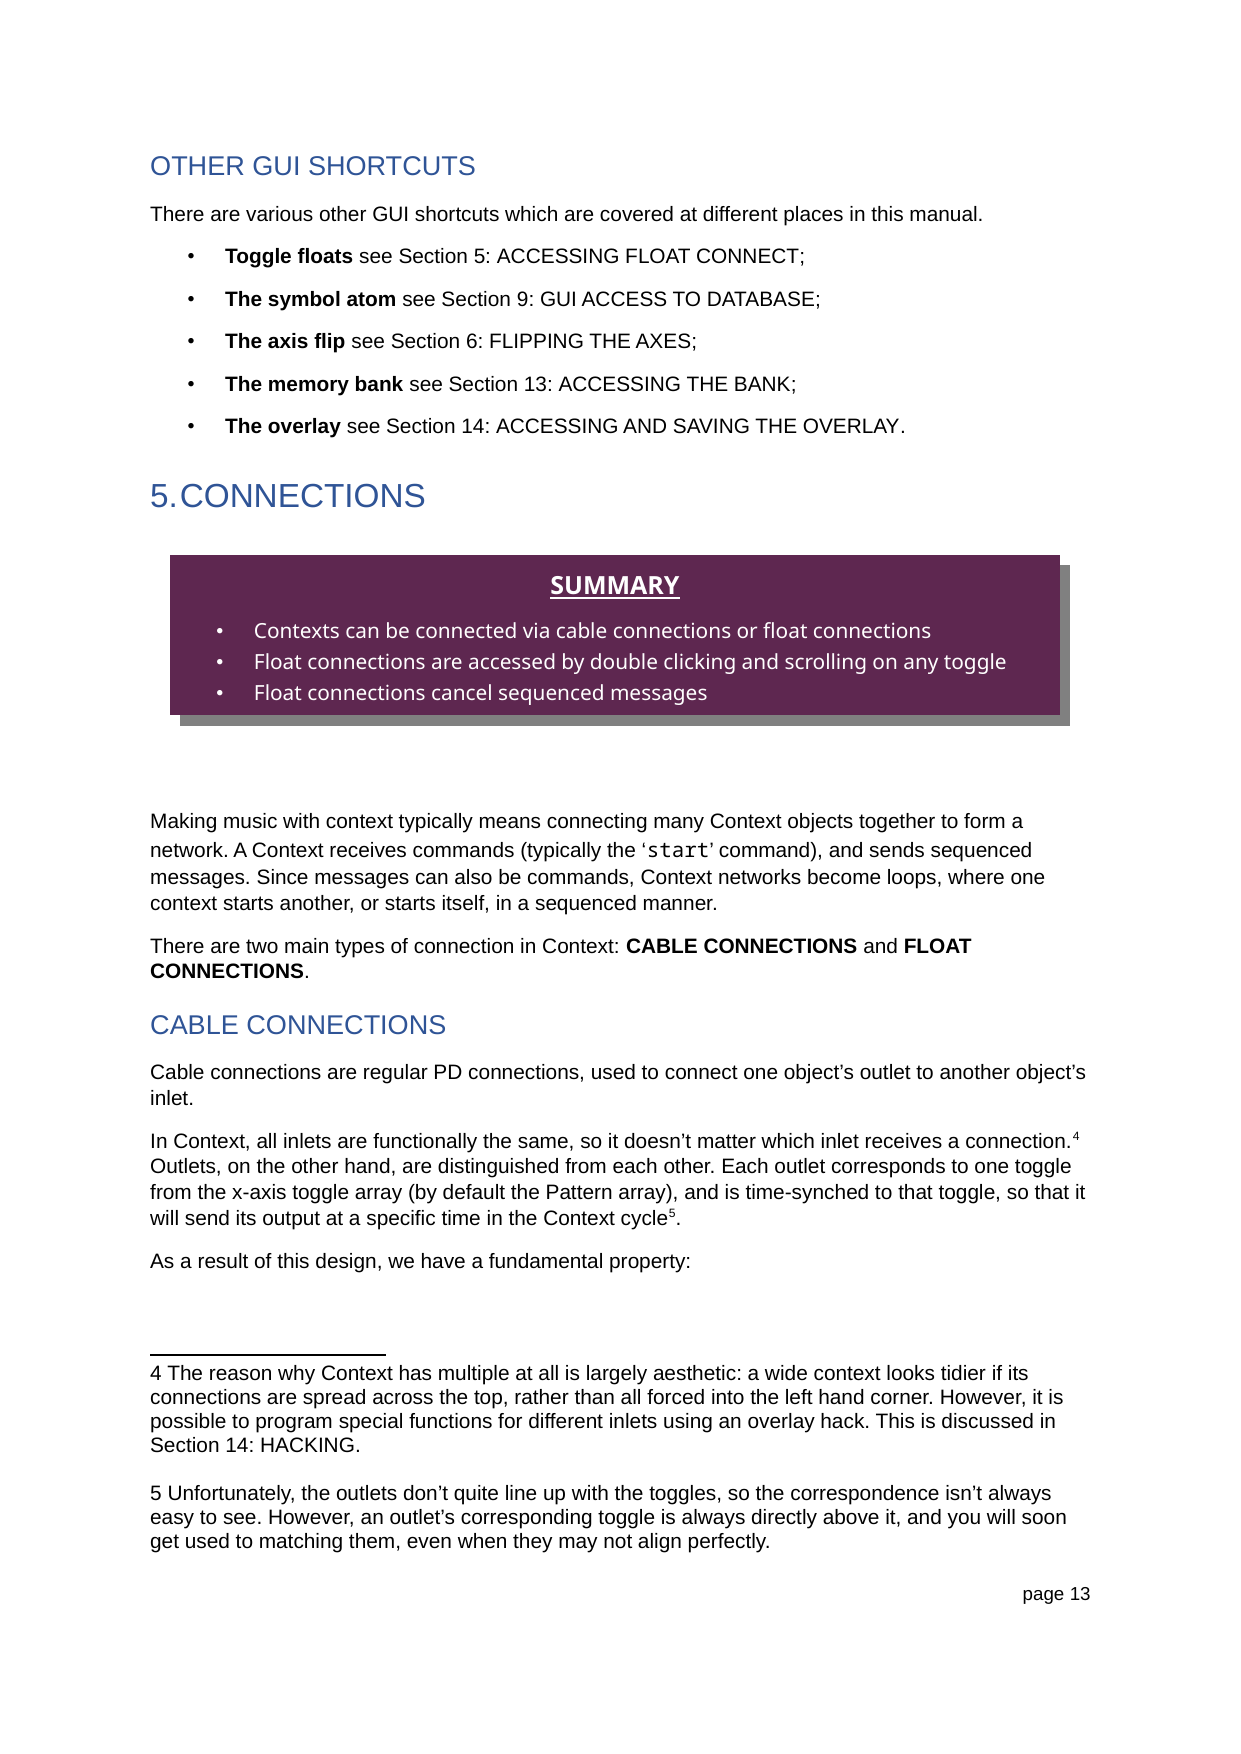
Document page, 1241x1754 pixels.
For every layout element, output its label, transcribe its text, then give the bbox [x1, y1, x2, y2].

subtitle SUMMARY [179, 568, 1051, 602]
text Making music with context typically means connecting many Context objects together to form a network. A Context receives commands (typically the ‘start’ command), and sends sequenced messages. Since messages can also be commands, Context networks become loops, where one context starts another, or starts itself, in a sequenced manner. [150, 809, 1090, 915]
list Float connections cancel sequenced messages [216, 678, 1051, 706]
subtitle CABLE CONNECTIONS [150, 1009, 1090, 1040]
list The memory bank see Section 13: ACCESSING THE BANK; [187, 372, 1090, 396]
text As a result of this design, we have a fundamental property: [150, 1248, 1090, 1272]
list Float connections are accessed by double clicking and scrolling on any toggle [216, 647, 1051, 676]
subtitle CONNECTIONS [150, 476, 1090, 514]
text There are two main types of connection in Context: CABLE CONNECTIONS and FLOAT CONNECTIONS. [150, 933, 1090, 983]
list The overlay see Section 14: ACCESSING AND SAVING THE OVERLAY. [187, 414, 1090, 438]
text The reason why Context has multiple at all is largely aesthetic: a wide context looks tidier if its connections are spread across the top, rather than all forced into the left hand corner. However, it is possible to program special functions for different inlets using an overlay hack. This is discussed in Section 14: HACKING. [150, 1361, 1090, 1457]
list Toggle floats see Section 5: ACCESSING FLOAT CONNECT; [187, 244, 1090, 268]
text Unfortunately, the outlets don’t quite line up with the toggles, so the correspondence isn’t always easy to see. However, an outlet’s corresponding toggle is always directly above it, and you will soon get used to matching them, even when they may not align perfectly. [150, 1481, 1090, 1553]
list Contexts can be connected via cable connections or float connections [216, 617, 1051, 645]
text Cable connections are regular PD connections, used to connect one object’s outlet to another object’s inlet. [150, 1060, 1090, 1110]
text There are various other GUI shortcuts which are covered at different places in this manual. [150, 201, 1090, 225]
list The axis flip see Section 6: FLIPPING THE AXES; [187, 329, 1090, 353]
list The symbol atom see Section 9: GUI ACCESS TO DATABASE; [187, 287, 1090, 311]
text In Context, all inlets are functionally the same, so it doesn’t matter which inlet receives a connection. Outlets, on the other hand, are distinguished from each other. Each outlet corresponds to one toggle from the x-axis toggle array (by default the Pattern array), and is time-synched to that toggle, so that it will send its output at a specific time in the Context cycle. [150, 1128, 1090, 1230]
subtitle OTHER GUI SHORTCUTS [150, 150, 1090, 181]
